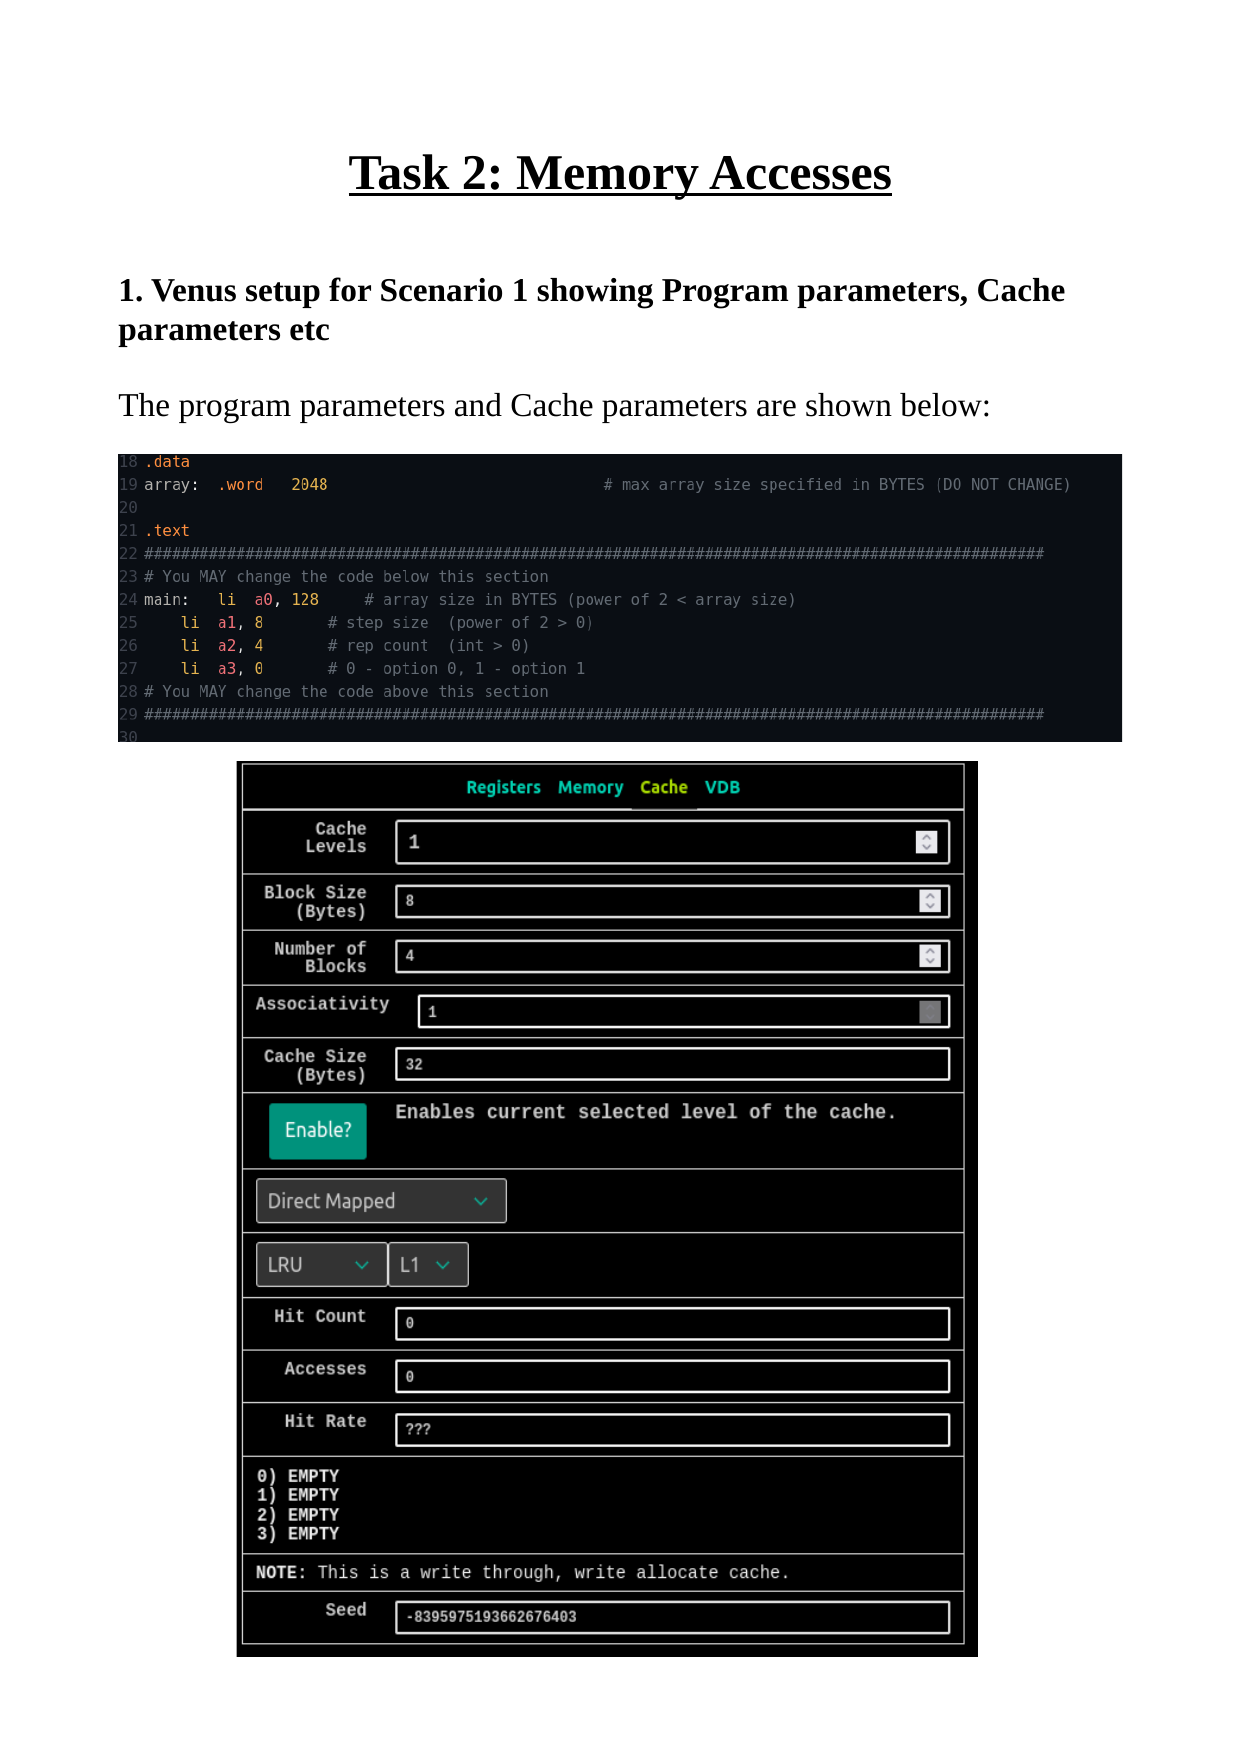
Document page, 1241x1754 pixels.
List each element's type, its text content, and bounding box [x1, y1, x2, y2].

subtitle Task 2: Memory Accesses [118, 143, 1122, 201]
text The program parameters and Cache parameters are shown below: [118, 386, 1122, 424]
picture [118, 454, 1123, 742]
text 1. Venus setup for Scenario 1 showing Program parameters, Cache parameters etc [118, 271, 1122, 347]
picture [236, 761, 978, 1657]
